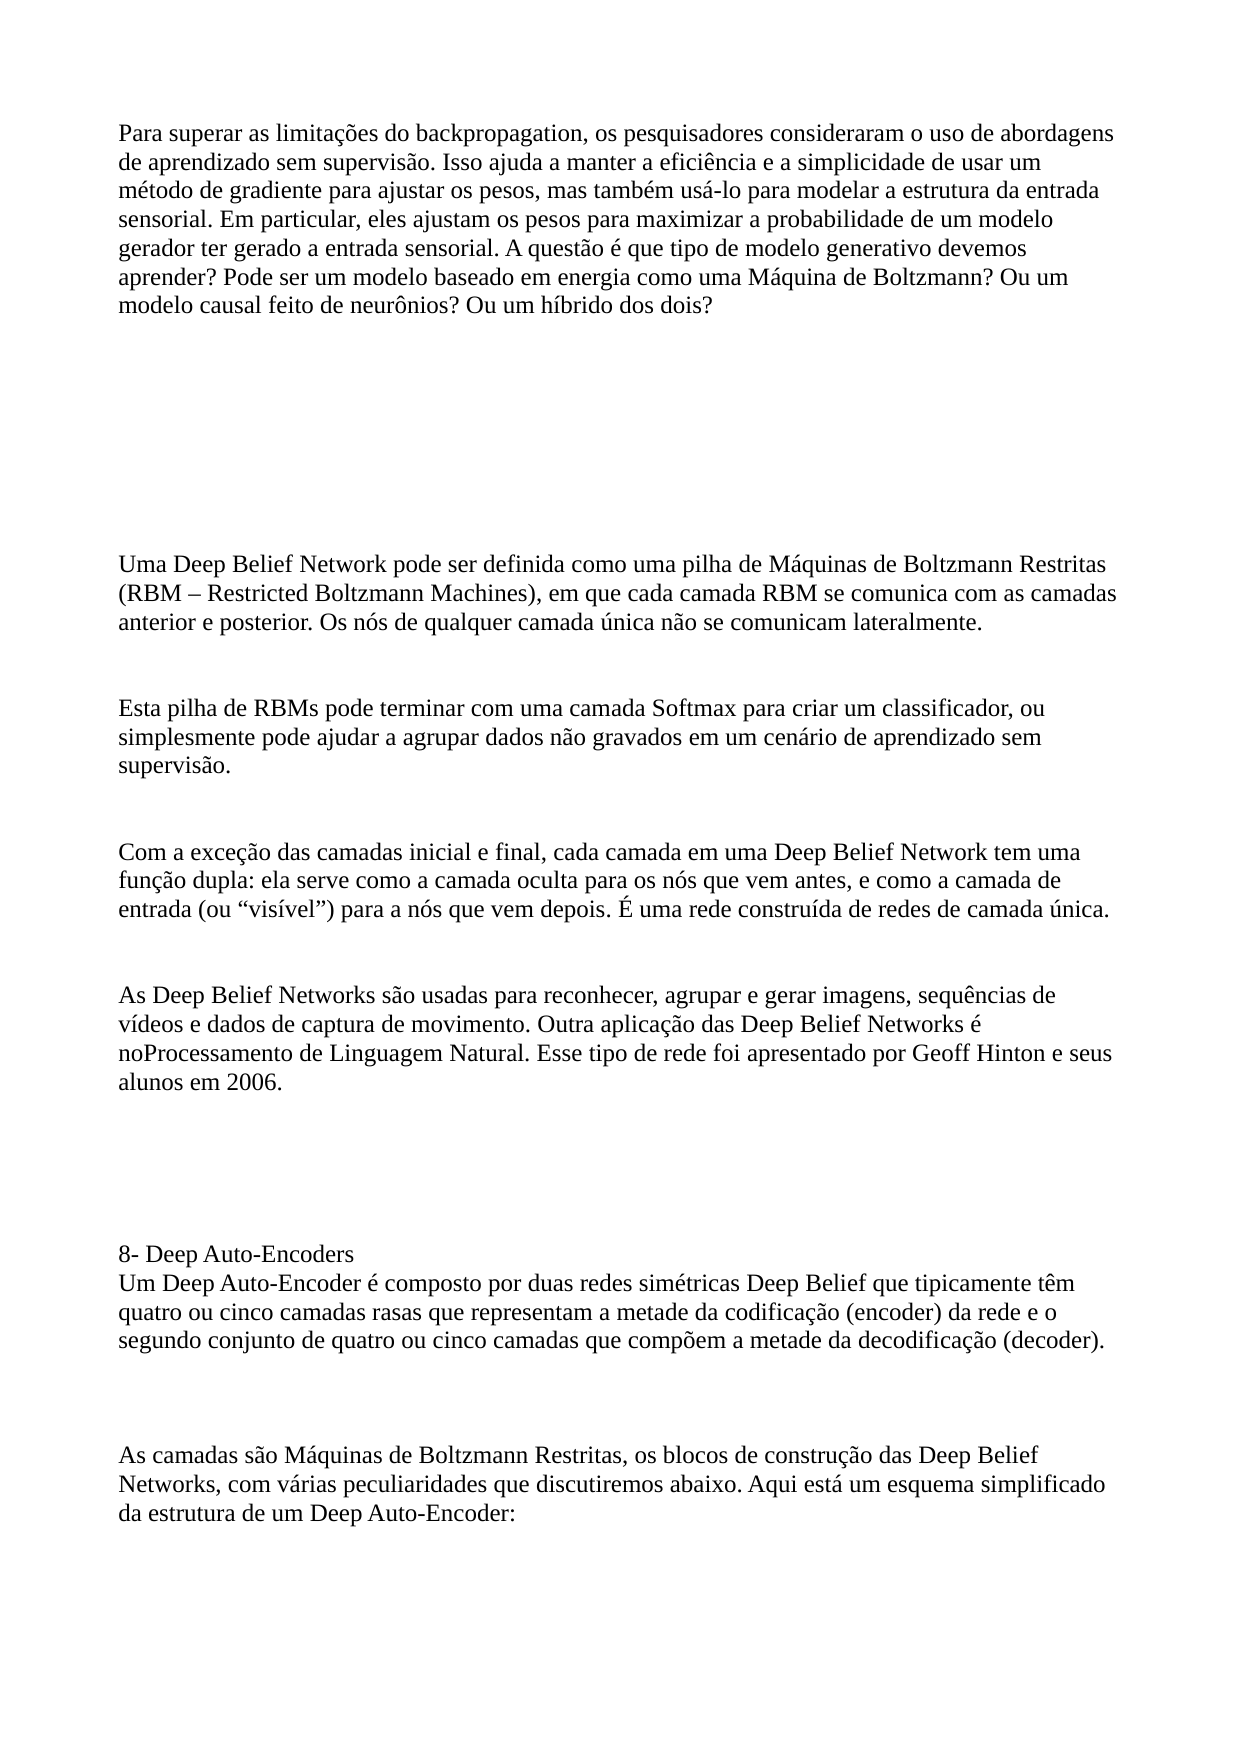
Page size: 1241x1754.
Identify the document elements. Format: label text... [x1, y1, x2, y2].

text As Deep Belief Networks são usadas para reconhecer, agrupar e gerar imagens, sequências de vídeos e dados de captura de movimento. Outra aplicação das Deep Belief Networks é noProcessamento de Linguagem Natural. Esse tipo de rede foi apresentado por Geoff Hinton e seus alunos em 2006. [118, 981, 1122, 1096]
text Com a exceção das camadas inicial e final, cada camada em uma Deep Belief Network tem uma função dupla: ela serve como a camada oculta para os nós que vem antes, e como a camada de entrada (ou “visível”) para a nós que vem depois. É uma rede construída de redes de camada única. [118, 837, 1122, 923]
text Um Deep Auto-Encoder é composto por duas redes simétricas Deep Belief que tipicamente têm quatro ou cinco camadas rasas que representam a metade da codificação (encoder) da rede e o segundo conjunto de quatro ou cinco camadas que compõem a metade da decodificação (decoder). [118, 1268, 1122, 1354]
text Uma Deep Belief Network pode ser definida como uma pilha de Máquinas de Boltzmann Restritas (RBM – Restricted Boltzmann Machines), em que cada camada RBM se comunica com as camadas anterior e posterior. Os nós de qualquer camada única não se comunicam lateralmente. [118, 549, 1122, 636]
text As camadas são Máquinas de Boltzmann Restritas, os blocos de construção das Deep Belief Networks, com várias peculiaridades que discutiremos abaixo. Aqui está um esquema simplificado da estrutura de um Deep Auto-Encoder: [118, 1441, 1122, 1527]
text Para superar as limitações do backpropagation, os pesquisadores consideraram o uso de abordagens de aprendizado sem supervisão. Isso ajuda a manter a eficiência e a simplicidade de usar um método de gradiente para ajustar os pesos, mas também usá-lo para modelar a estrutura da entrada sensorial. Em particular, eles ajustam os pesos para maximizar a probabilidade de um modelo gerador ter gerado a entrada sensorial. A questão é que tipo de modelo generativo devemos aprender? Pode ser um modelo baseado em energia como uma Máquina de Boltzmann? Ou um modelo causal feito de neurônios? Ou um híbrido dos dois? [118, 118, 1122, 319]
text Esta pilha de RBMs pode terminar com uma camada Softmax para criar um classificador, ou simplesmente pode ajudar a agrupar dados não gravados em um cenário de aprendizado sem supervisão. [118, 693, 1122, 779]
text 8- Deep Auto-Encoders [118, 1239, 1122, 1268]
